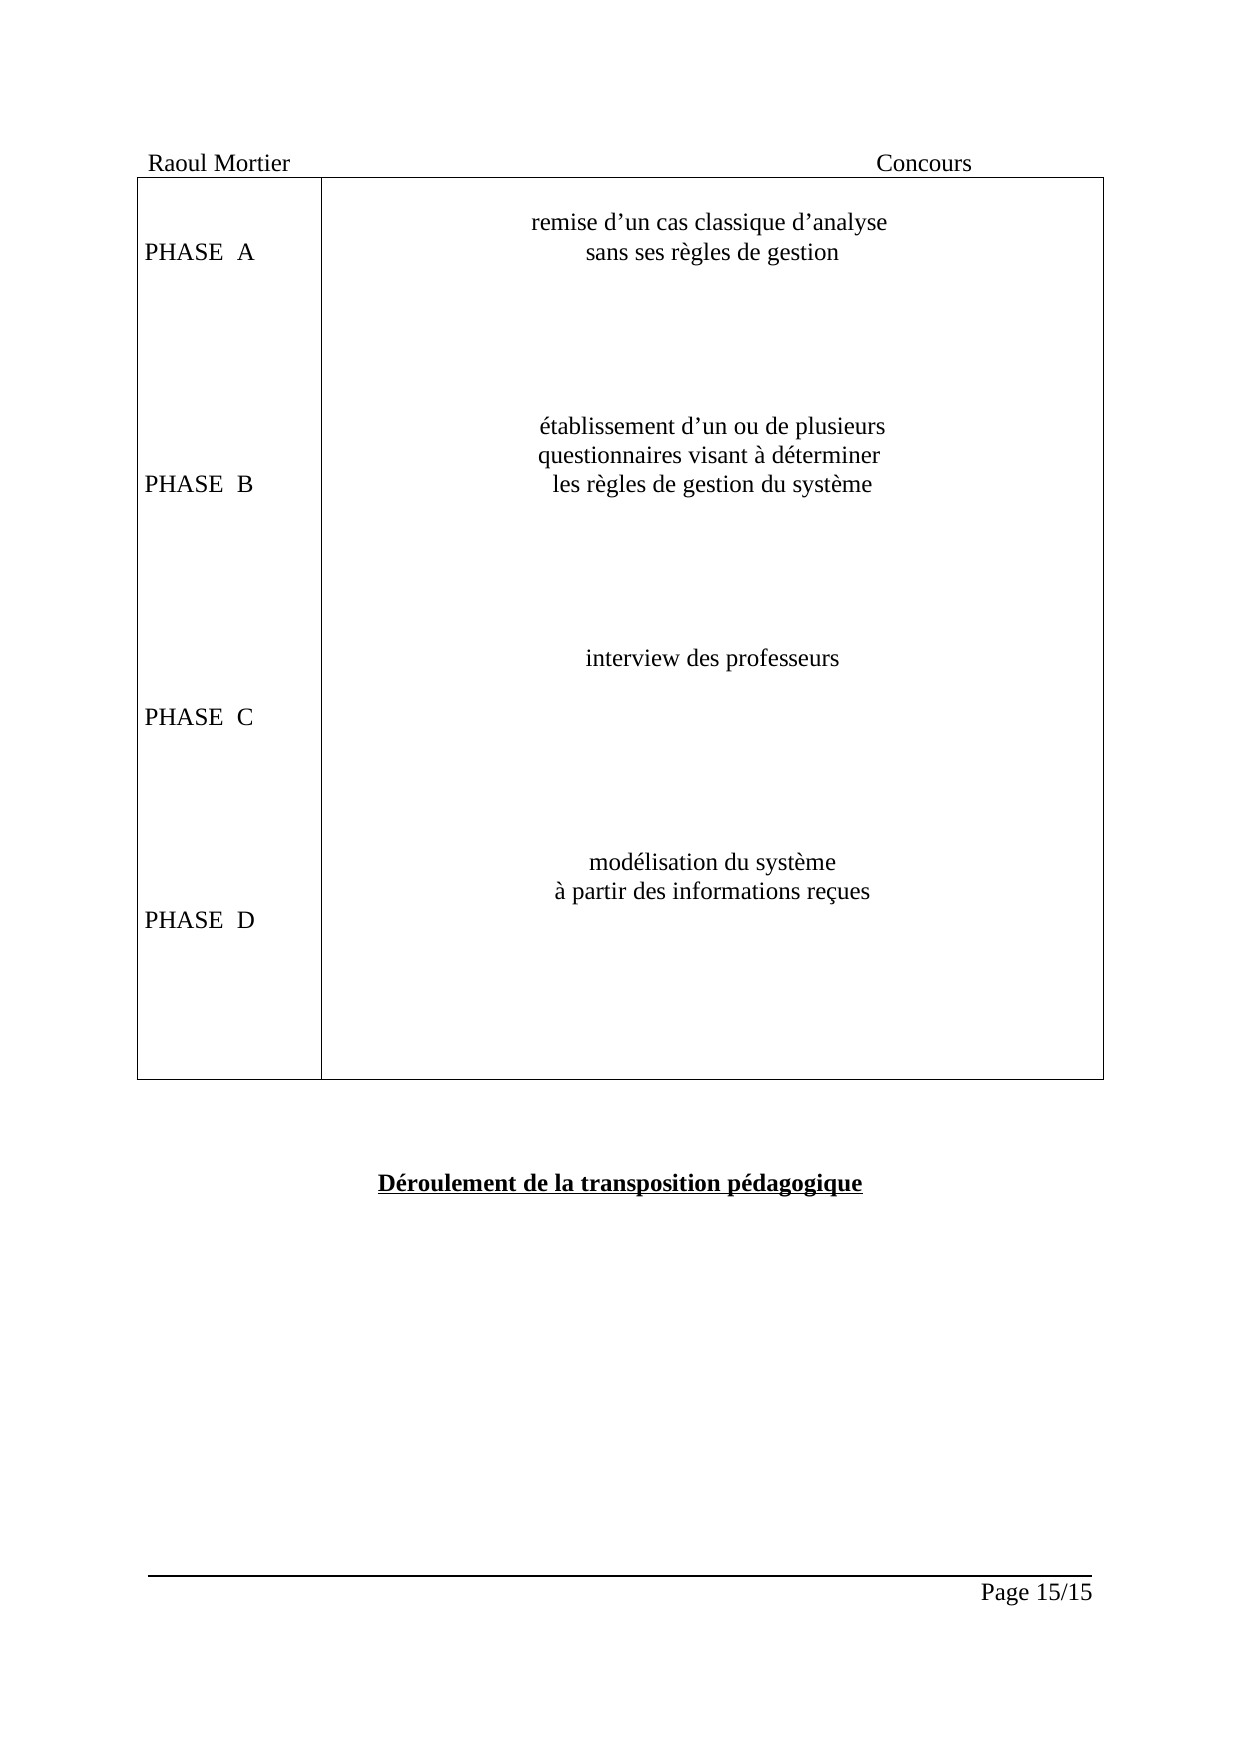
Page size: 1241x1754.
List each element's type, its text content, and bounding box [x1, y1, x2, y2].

table_header PHASE A PHASE B PHASE C PHASE D [138, 178, 321, 1079]
text Déroulement de la transposition pédagogique [148, 1167, 1092, 1196]
table_header remise d’un cas classique d’analyse sans ses règles de gestion établissement d’un ou de plusieurs questionnaires visant à déterminer les règles de gestion du système interview des professeurs modélisation du système à partir des informations reçues [322, 178, 1103, 1079]
